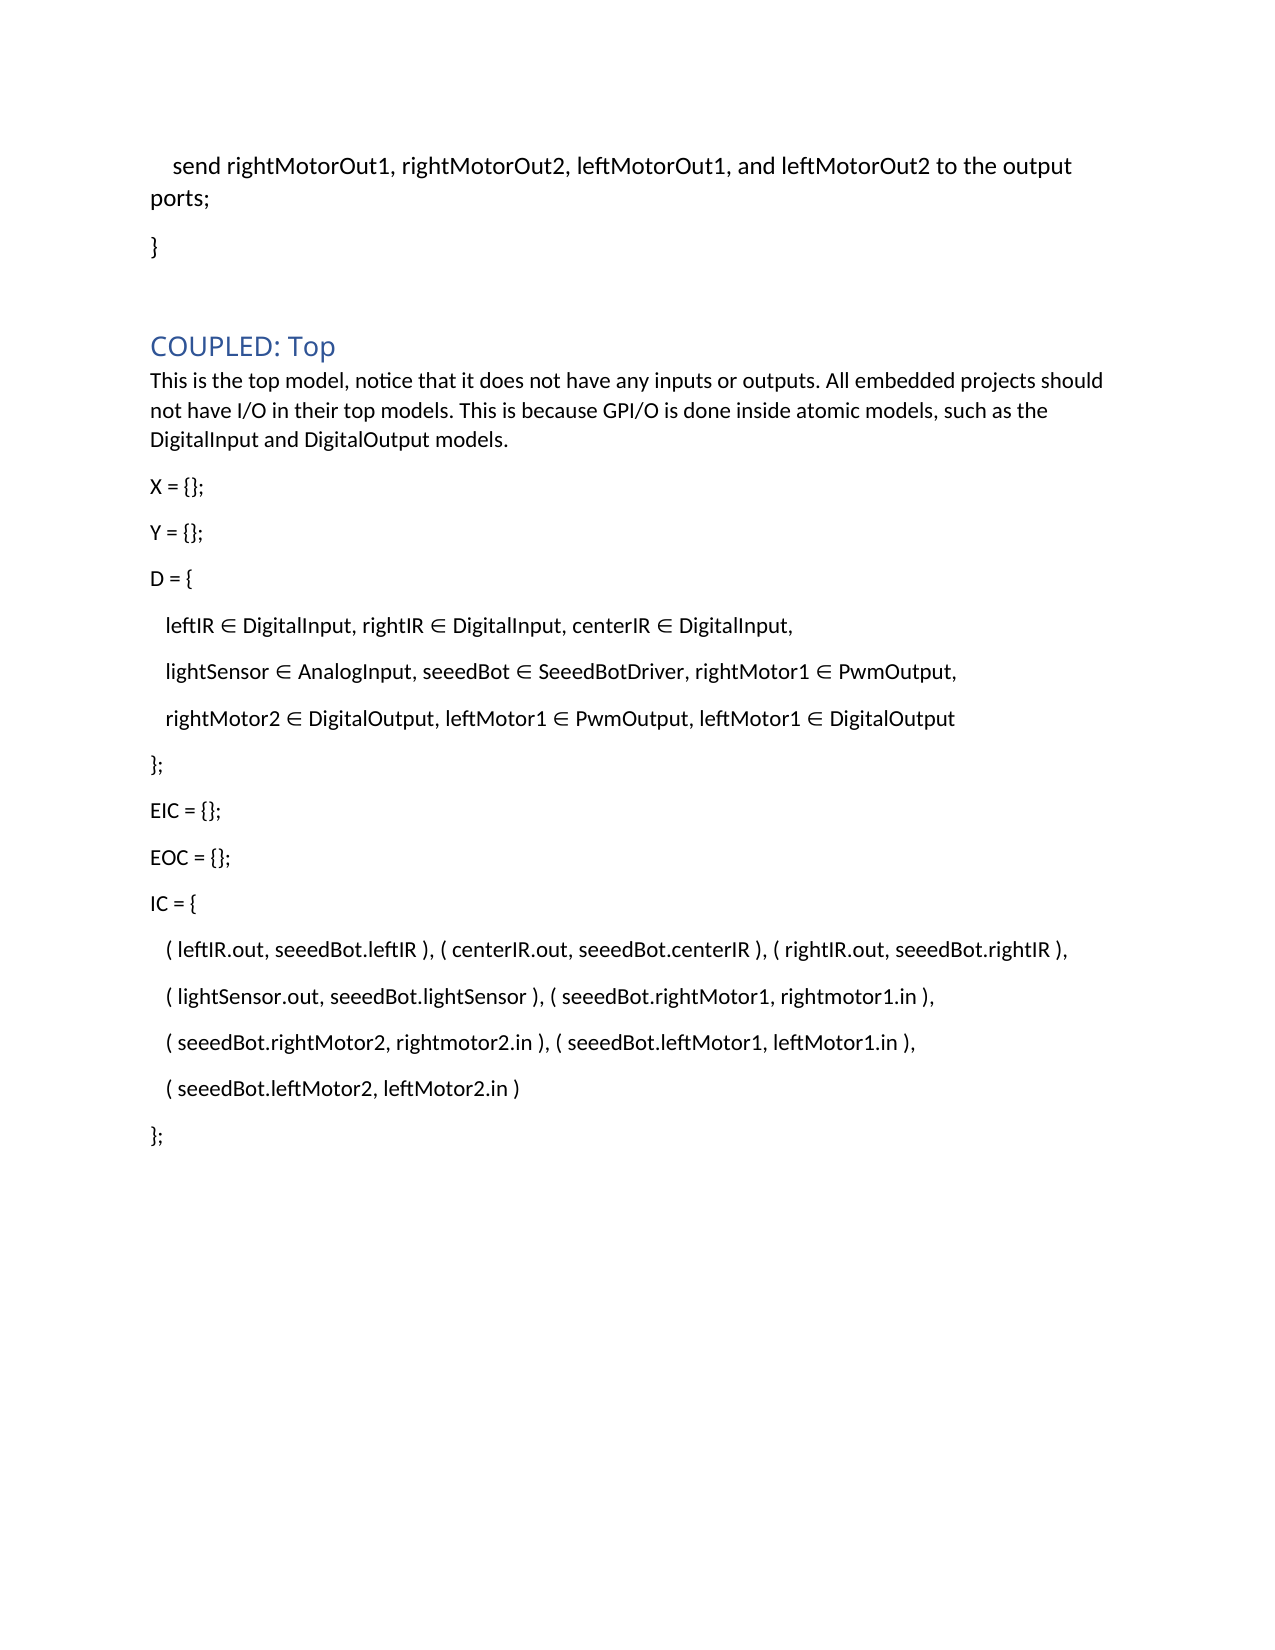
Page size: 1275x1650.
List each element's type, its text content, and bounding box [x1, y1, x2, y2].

text ( seeedBot.leftMotor2, leftMotor2.in ) [150, 1074, 1125, 1102]
text } [150, 231, 1125, 262]
text leftIR  DigitalInput, rightIR  DigitalInput, centerIR  DigitalInput, [150, 611, 1125, 639]
text ( leftIR.out, seeedBot.leftIR ), ( centerIR.out, seeedBot.centerIR ), ( rightIR.out, seeedBot.rightIR ), [150, 935, 1125, 963]
text }; [150, 750, 1125, 778]
text }; [150, 1121, 1125, 1149]
text rightMotor2  DigitalOutput, leftMotor1  PwmOutput, leftMotor1  DigitalOutput [150, 704, 1125, 732]
text lightSensor  AnalogInput, seeedBot  SeeedBotDriver, rightMotor1  PwmOutput, [150, 657, 1125, 685]
text EOC = {}; [150, 843, 1125, 871]
subtitle COUPLED: Top [150, 327, 1125, 364]
text ( lightSensor.out, seeedBot.lightSensor ), ( seeedBot.rightMotor1, rightmotor1.in ), [150, 982, 1125, 1010]
text D = { [150, 564, 1125, 593]
text ( seeedBot.rightMotor2, rightmotor2.in ), ( seeedBot.leftMotor1, leftMotor1.in ), [150, 1028, 1125, 1056]
text Y = {}; [150, 518, 1125, 546]
text IC = { [150, 889, 1125, 917]
text send rightMotorOut1, rightMotorOut2, leftMotorOut1, and leftMotorOut2 to the output ports; [150, 150, 1125, 213]
text X = {}; [150, 472, 1125, 500]
text EIC = {}; [150, 796, 1125, 824]
text This is the top model, notice that it does not have any inputs or outputs. All embedded projects should not have I/O in their top models. This is because GPI/O is done inside atomic models, such as the DigitalInput and DigitalOutput models. [150, 366, 1125, 453]
